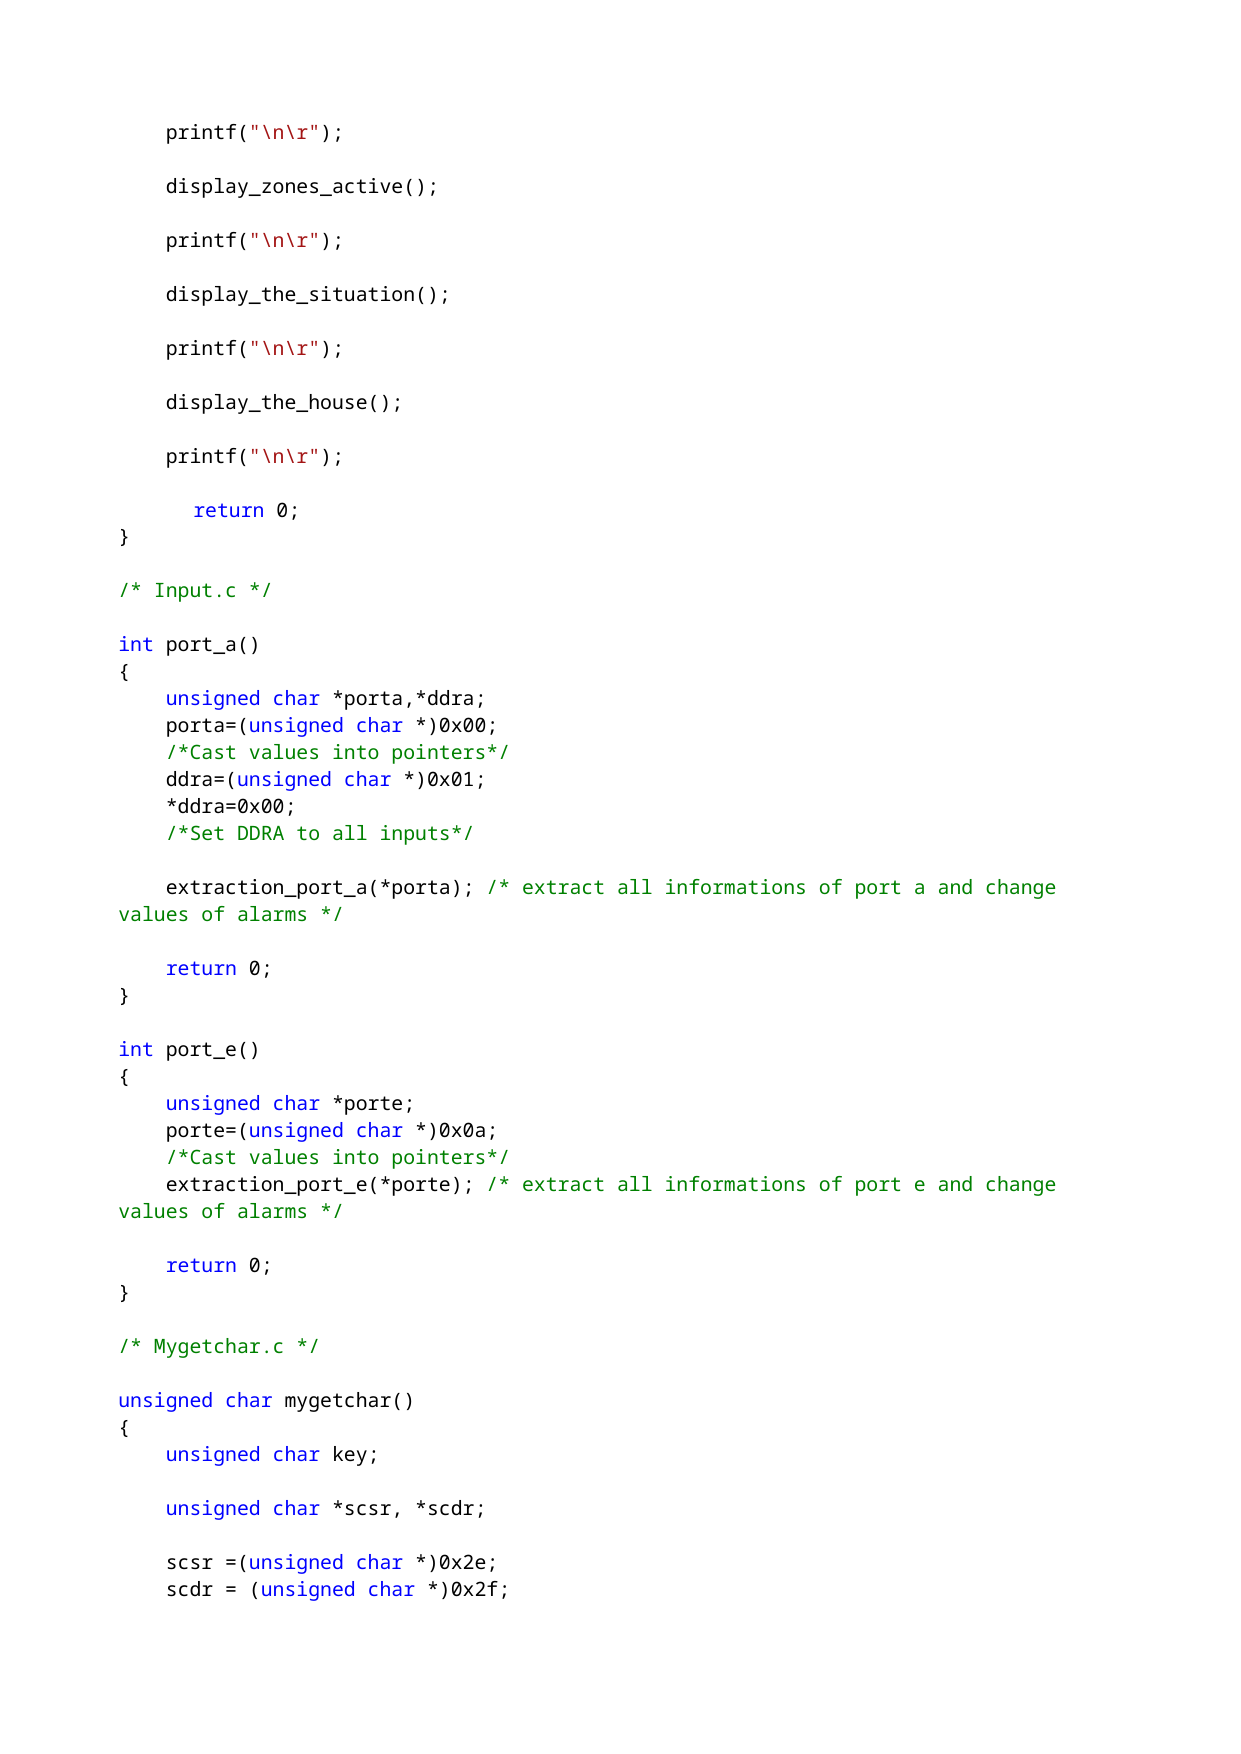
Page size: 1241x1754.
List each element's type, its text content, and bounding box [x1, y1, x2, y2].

text } [118, 1278, 1122, 1305]
text scsr =(unsigned char *)0x2e; [118, 1548, 1122, 1575]
text return 0; [118, 496, 1122, 523]
text display_zones_active(); [118, 172, 1122, 199]
text scdr = (unsigned char *)0x2f; [118, 1575, 1122, 1602]
text *ddra=0x00; [118, 793, 1122, 819]
text unsigned char *scsr, *scdr; [118, 1494, 1122, 1521]
text display_the_house(); [118, 388, 1122, 415]
text return 0; [118, 1251, 1122, 1278]
text int port_a() [118, 631, 1122, 658]
text /* Mygetchar.c */ [118, 1332, 1122, 1359]
text } [118, 981, 1122, 1008]
text unsigned char mygetchar() [118, 1386, 1122, 1413]
text porta=(unsigned char *)0x00; [118, 712, 1122, 739]
text } [118, 523, 1122, 550]
text printf("\n\r"); [118, 442, 1122, 469]
text /* Input.c */ [118, 577, 1122, 604]
text { [118, 1062, 1122, 1089]
text return 0; [118, 954, 1122, 981]
text { [118, 658, 1122, 685]
text int port_e() [118, 1035, 1122, 1062]
text printf("\n\r"); [118, 334, 1122, 361]
text /*Set DDRA to all inputs*/ [118, 819, 1122, 847]
text unsigned char *porta,*ddra; [118, 685, 1122, 712]
text porte=(unsigned char *)0x0a; [118, 1116, 1122, 1143]
text printf("\n\r"); [118, 226, 1122, 253]
text extraction_port_e(*porte); /* extract all informations of port e and change values of alarms */ [118, 1170, 1122, 1224]
text { [118, 1413, 1122, 1440]
text printf("\n\r"); [118, 118, 1122, 145]
text unsigned char key; [118, 1440, 1122, 1467]
text /*Cast values into pointers*/ [118, 739, 1122, 766]
text ddra=(unsigned char *)0x01; [118, 766, 1122, 793]
text /*Cast values into pointers*/ [118, 1143, 1122, 1170]
text display_the_situation(); [118, 280, 1122, 307]
text unsigned char *porte; [118, 1089, 1122, 1116]
text extraction_port_a(*porta); /* extract all informations of port a and change values of alarms */ [118, 873, 1122, 927]
